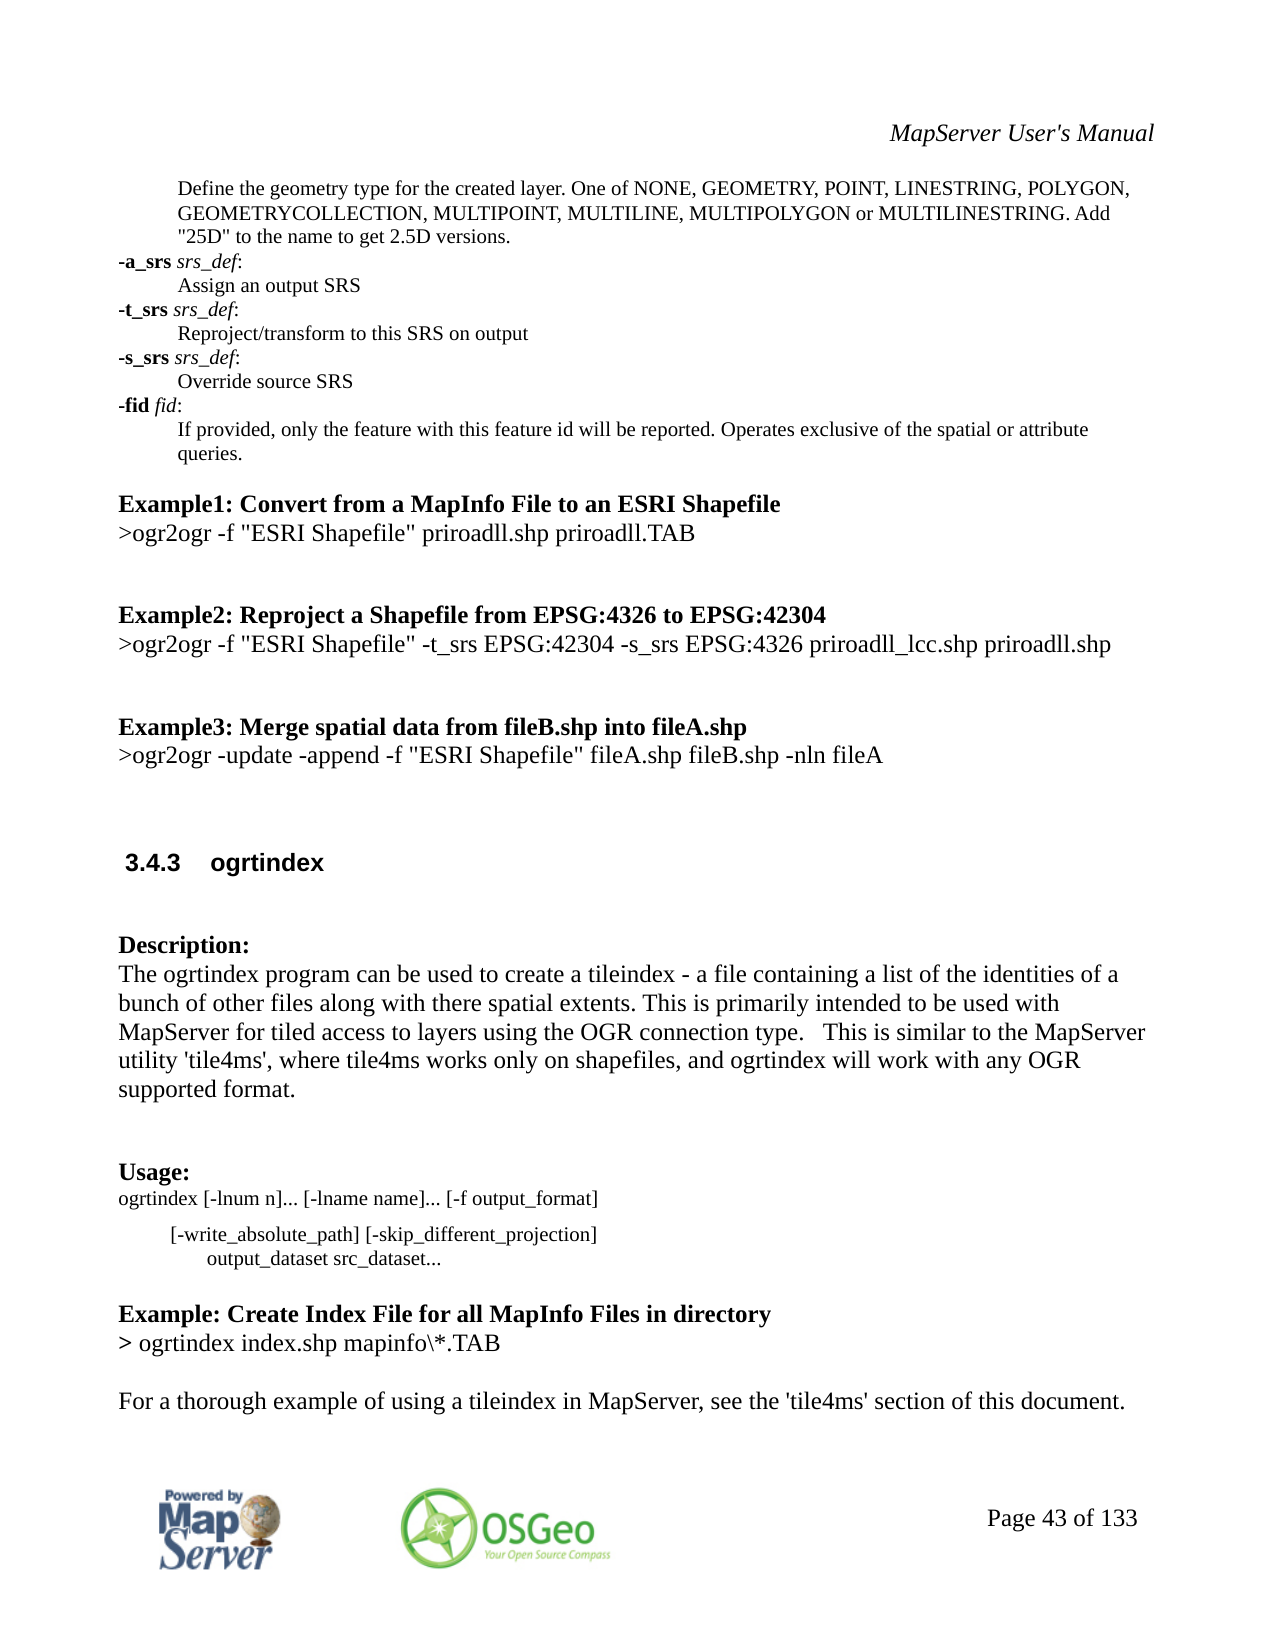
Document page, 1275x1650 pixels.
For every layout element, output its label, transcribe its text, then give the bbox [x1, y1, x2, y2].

subtitle gdalinfo [118, 1349, 1157, 1378]
list Reproject/transform to this SRS on output [177, 176, 1157, 200]
list If provided, only the feature with this feature id will be reported. Operates exclusive of the spatial or attribute queries. [177, 273, 1157, 321]
text [-write_absolute_path] [-skip_different_projection] [118, 1078, 1157, 1102]
text output_dataset src_dataset... [118, 1102, 1157, 1126]
text Usage: ogrtindex [-lnum n]... [-lname name]... [-f output_format] [118, 1012, 1157, 1065]
subtitle -fid fid: [118, 248, 1157, 273]
subtitle -s_srs srs_def: [118, 200, 1157, 224]
picture [158, 1489, 283, 1571]
list Override source SRS [177, 224, 1157, 248]
text Description: The ogrtindex program can be used to create a tileindex - a file containing a list of the identities of a bunch of other files along with there spatial extents. This is primarily intended to be used with MapServer for tiled access to layers using the OGR connection type. This is similar to the MapServer utility 'tile4ms', where tile4ms works only on shapefiles, and ogrtindex will work with any OGR supported format. [118, 786, 1157, 958]
text Example1: Convert from a MapInfo File to an ESRI Shapefile >ogr2ogr -f "ESRI Shapefile" priroadll.shp priroadll.TAB [118, 345, 1157, 402]
text Example: Create Index File for all MapInfo Files in directory > ogrtindex index.shp mapinfo\*.TAB For a thorough example of using a tileindex in MapServer, see the 'tile4ms' section of this document. [118, 1155, 1157, 1270]
text Example3: Merge spatial data from fileB.shp into fileA.shp >ogr2ogr -update -append -f "ESRI Shapefile" fileA.shp fileB.shp -nln fileA [118, 567, 1157, 625]
picture [377, 1473, 624, 1589]
subtitle ogrtindex [118, 703, 1157, 732]
text Example2: Reproject a Shapefile from EPSG:4326 to EPSG:42304 >ogr2ogr -f "ESRI Shapefile" -t_srs EPSG:42304 -s_srs EPSG:4326 priroadll_lcc.shp priroadll.shp [118, 456, 1157, 513]
